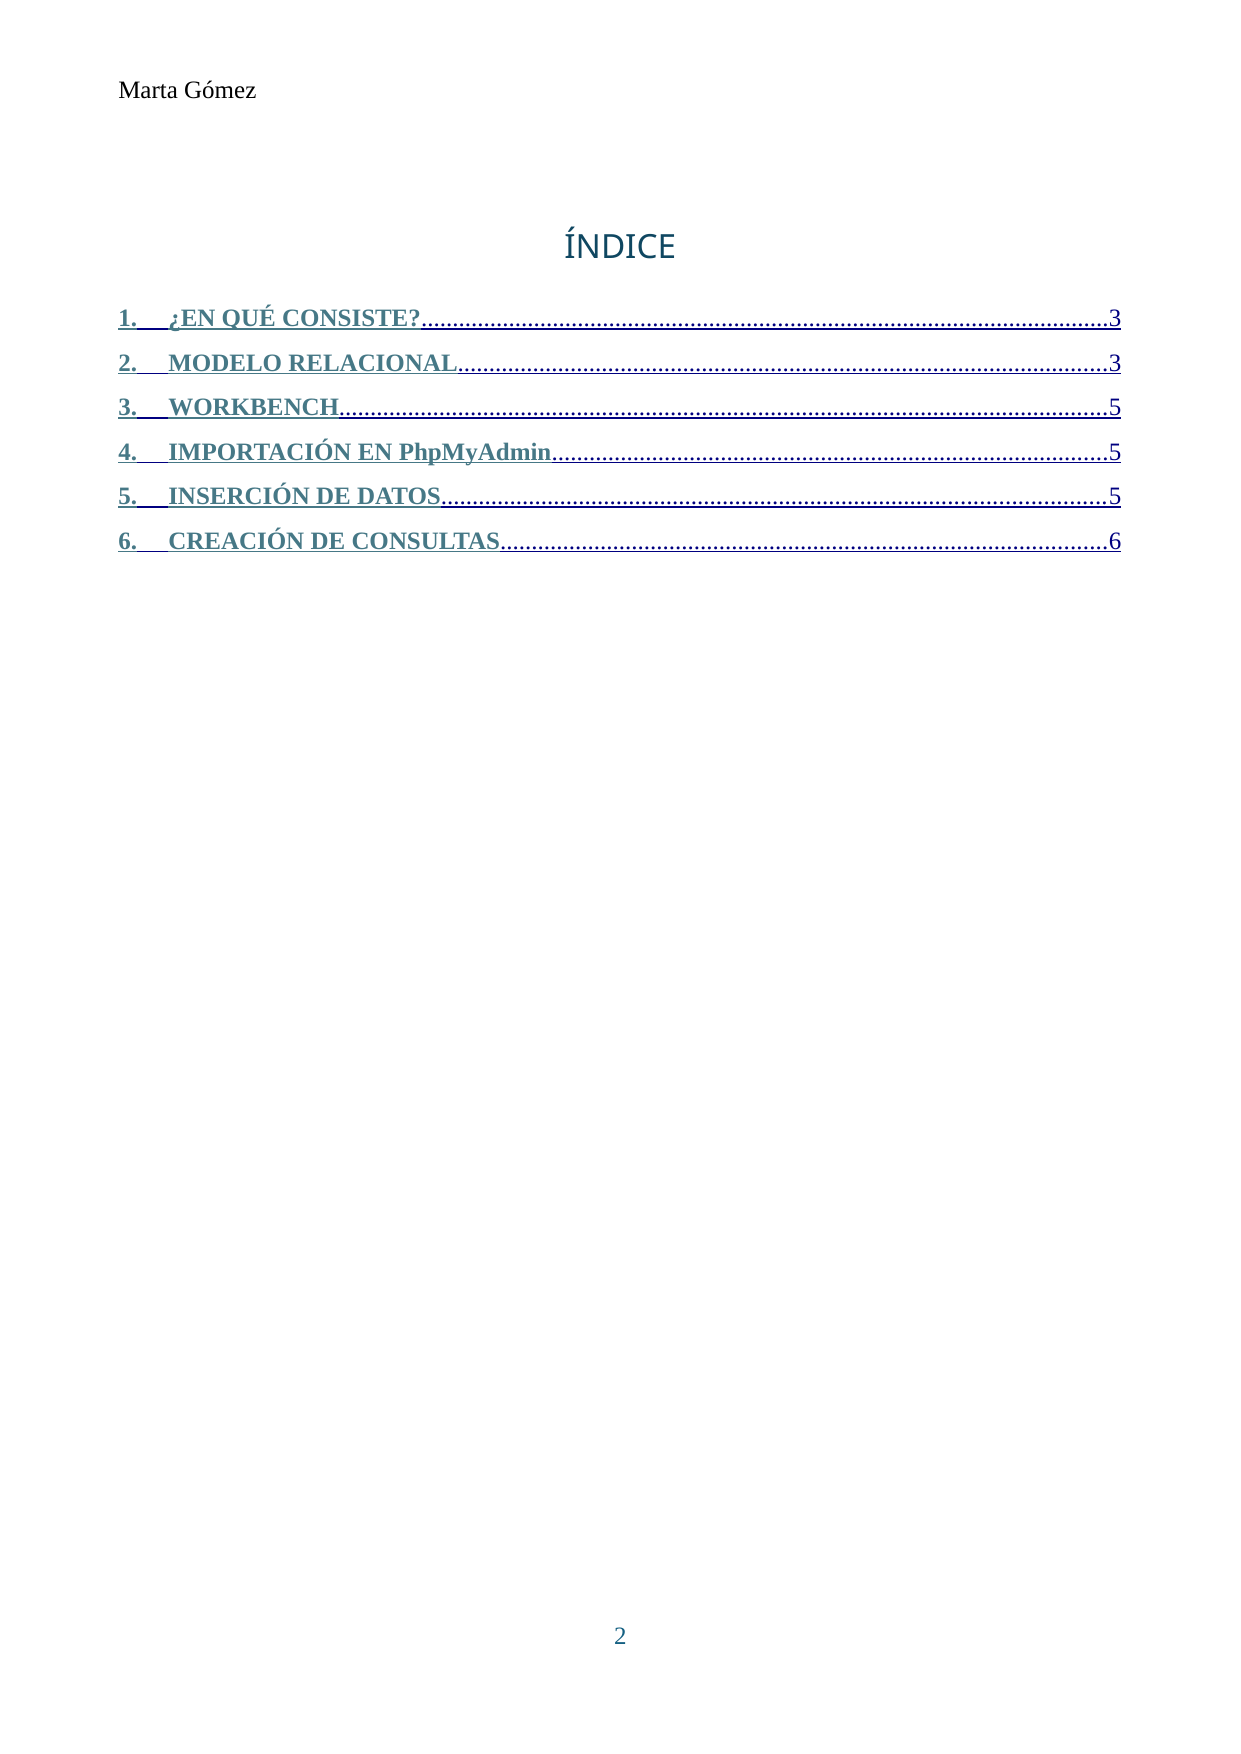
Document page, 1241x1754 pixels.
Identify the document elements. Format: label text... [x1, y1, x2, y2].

text 3. WORKBENCH 5 [118, 389, 1122, 423]
text 1. ¿EN QUÉ CONSISTE? 3 [118, 300, 1122, 334]
text 5. INSERCIÓN DE DATOS 5 [118, 478, 1122, 512]
text 4. IMPORTACIÓN EN PhpMyAdmin 5 [118, 433, 1122, 467]
text 2. MODELO RELACIONAL 3 [118, 344, 1122, 378]
text 6. CREACIÓN DE CONSULTAS 6 [118, 522, 1122, 556]
text ÍNDICE [118, 223, 1122, 268]
